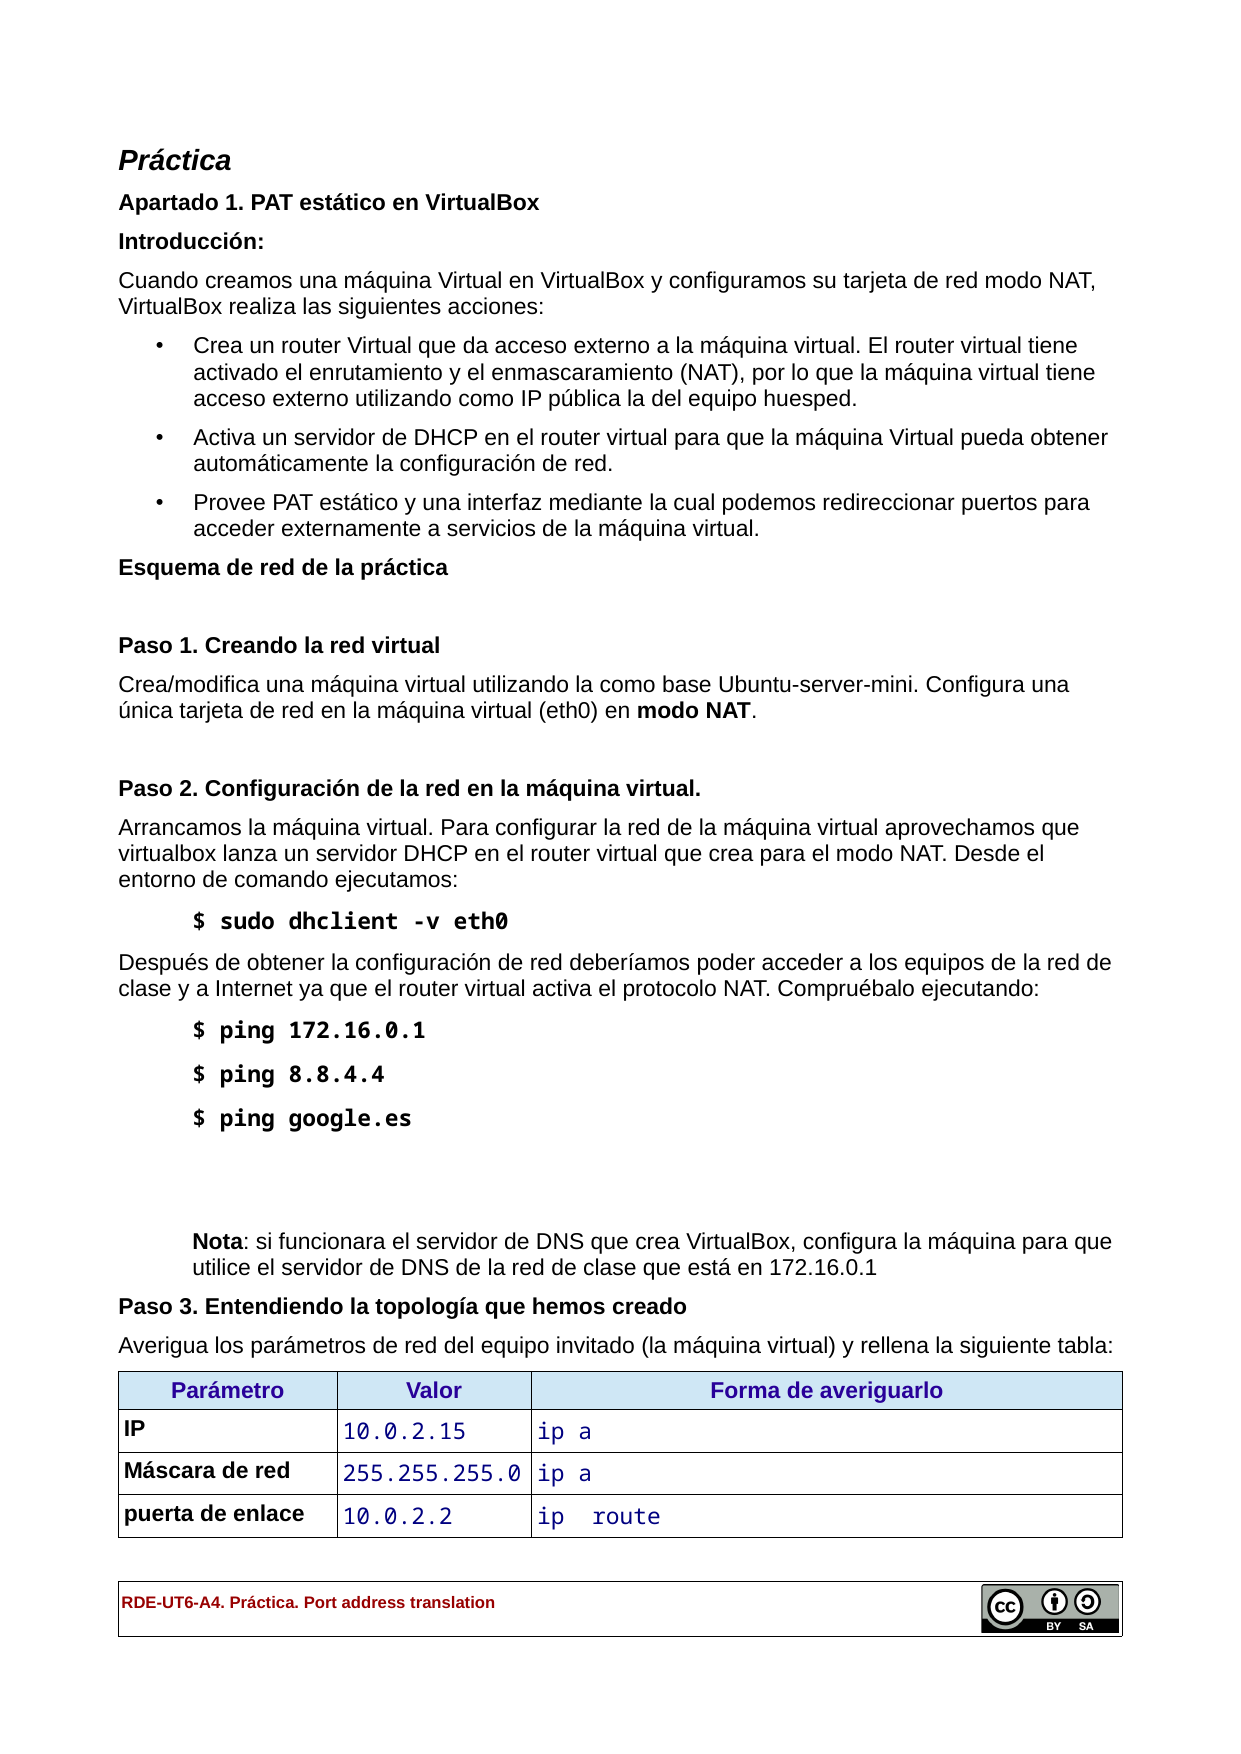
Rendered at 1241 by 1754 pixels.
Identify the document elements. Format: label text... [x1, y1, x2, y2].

text $ ping google.es [192, 1102, 1122, 1133]
table_cell 255.255.255.0 [338, 1453, 531, 1494]
text Paso 2. Configuración de la red en la máquina virtual. [118, 775, 1122, 801]
table_cell 10.0.2.2 [338, 1495, 531, 1537]
picture [981, 1584, 1119, 1633]
text Averigua los parámetros de red del equipo invitado (la máquina virtual) y rellena la siguiente tabla: [118, 1332, 1122, 1358]
table_cell 10.0.2.15 [338, 1410, 531, 1452]
text Crea/modifica una máquina virtual utilizando la como base Ubuntu-server-mini. Configura una única tarjeta de red en la máquina virtual (eth0) en modo NAT. [118, 671, 1122, 723]
text Nota: si funcionara el servidor de DNS que crea VirtualBox, configura la máquina para que utilice el servidor de DNS de la red de clase que está en 172.16.0.1 [192, 1228, 1122, 1281]
text Cuando creamos una máquina Virtual en VirtualBox y configuramos su tarjeta de red modo NAT, VirtualBox realiza las siguientes acciones: [118, 267, 1122, 319]
subtitle Práctica [118, 143, 1122, 177]
list Activa un servidor de DHCP en el router virtual para que la máquina Virtual pueda obtener automáticamente la configuración de red. [156, 424, 1122, 476]
list Provee PAT estático y una interfaz mediante la cual podemos redireccionar puertos para acceder externamente a servicios de la máquina virtual. [156, 489, 1122, 542]
text $ ping 8.8.4.4 [192, 1058, 1122, 1089]
table_header Valor [338, 1372, 531, 1409]
table_cell Máscara de red [119, 1453, 337, 1494]
table_header Parámetro [119, 1372, 337, 1409]
table_cell ip a [532, 1453, 1122, 1494]
table_cell puerta de enlace [119, 1495, 337, 1537]
table_cell ip a [532, 1410, 1122, 1452]
text Arrancamos la máquina virtual. Para configurar la red de la máquina virtual aprovechamos que virtualbox lanza un servidor DHCP en el router virtual que crea para el modo NAT. Desde el entorno de comando ejecutamos: [118, 813, 1122, 893]
table_cell ip route [532, 1495, 1122, 1537]
table_header Forma de averiguarlo [532, 1372, 1122, 1409]
text $ ping 172.16.0.1 [192, 1014, 1122, 1045]
text Paso 1. Creando la red virtual [118, 632, 1122, 658]
text Después de obtener la configuración de red deberíamos poder acceder a los equipos de la red de clase y a Internet ya que el router virtual activa el protocolo NAT. Compruébalo ejecutando: [118, 949, 1122, 1002]
list Crea un router Virtual que da acceso externo a la máquina virtual. El router virtual tiene activado el enrutamiento y el enmascaramiento (NAT), por lo que la máquina virtual tiene acceso externo utilizando como IP pública la del equipo huesped. [156, 332, 1122, 411]
text $ sudo dhclient -v eth0 [118, 905, 1122, 936]
text Esquema de red de la práctica [118, 554, 1122, 580]
text Introducción: [118, 228, 1122, 254]
text Paso 3. Entendiendo la topología que hemos creado [118, 1293, 1122, 1319]
text Apartado 1. PAT estático en VirtualBox [118, 189, 1122, 216]
table_cell IP [119, 1410, 337, 1452]
